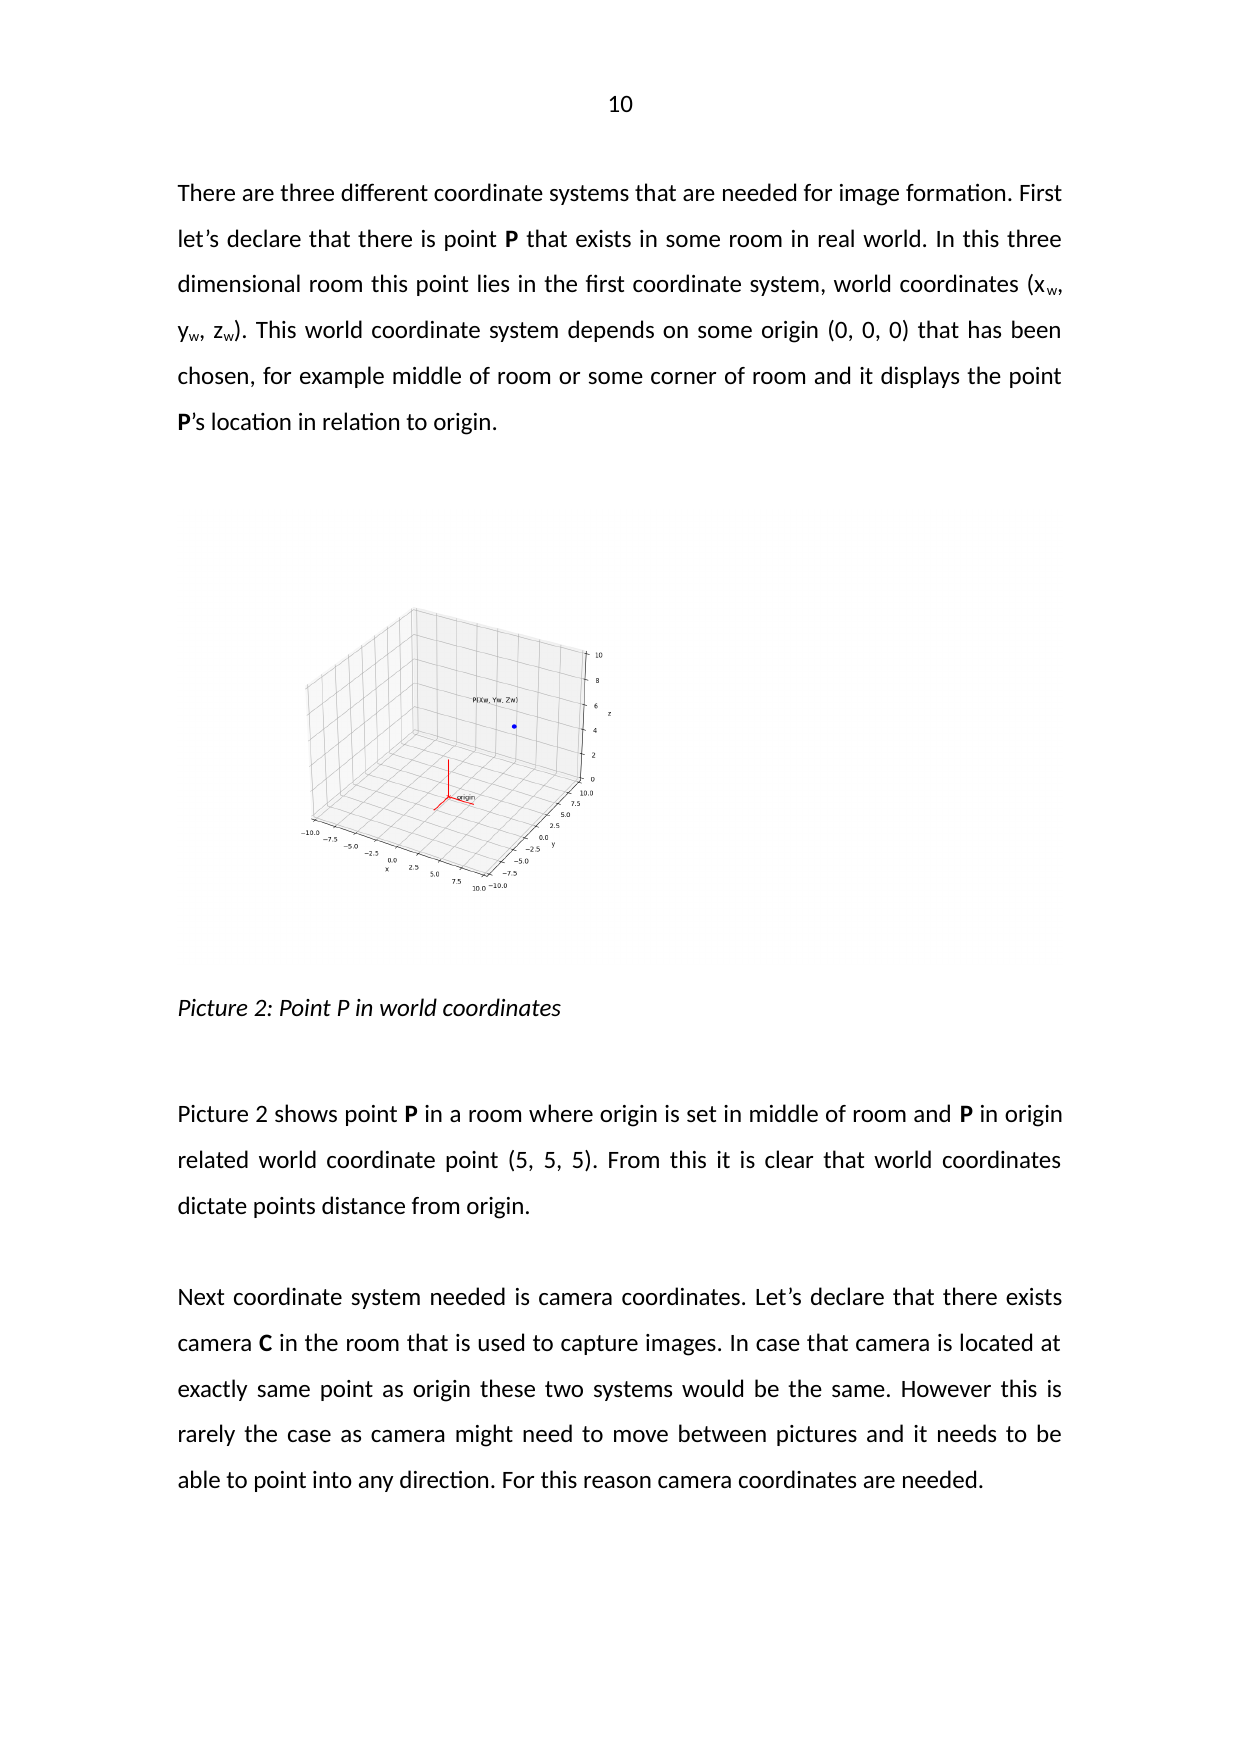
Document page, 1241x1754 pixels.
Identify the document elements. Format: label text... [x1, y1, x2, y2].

text Next coordinate system needed is camera coordinates. Let’s declare that there exists camera C in the room that is used to capture images. In case that camera is located at exactly same point as origin these two systems would be the same. However this is rarely the case as camera might need to move between pictures and it needs to be able to point into any direction. For this reason camera coordinates are needed. [177, 1281, 1063, 1495]
text Picture 2 shows point P in a room where origin is set in middle of room and P in origin related world coordinate point (5, 5, 5). From this it is clear that world coordinates dictate points distance from origin. [177, 1098, 1063, 1221]
text Picture 2: Point P in world coordinates [177, 965, 1063, 1022]
picture [177, 509, 1063, 965]
text There are three different coordinate systems that are needed for image formation. First let’s declare that there is point P that exists in some room in real world. In this three dimensional room this point lies in the first coordinate system, world coordinates (xw, yw, zw). This world coordinate system depends on some origin (0, 0, 0) that has been chosen, for example middle of room or some corner of room and it displays the point P’s location in relation to origin. [177, 177, 1063, 436]
